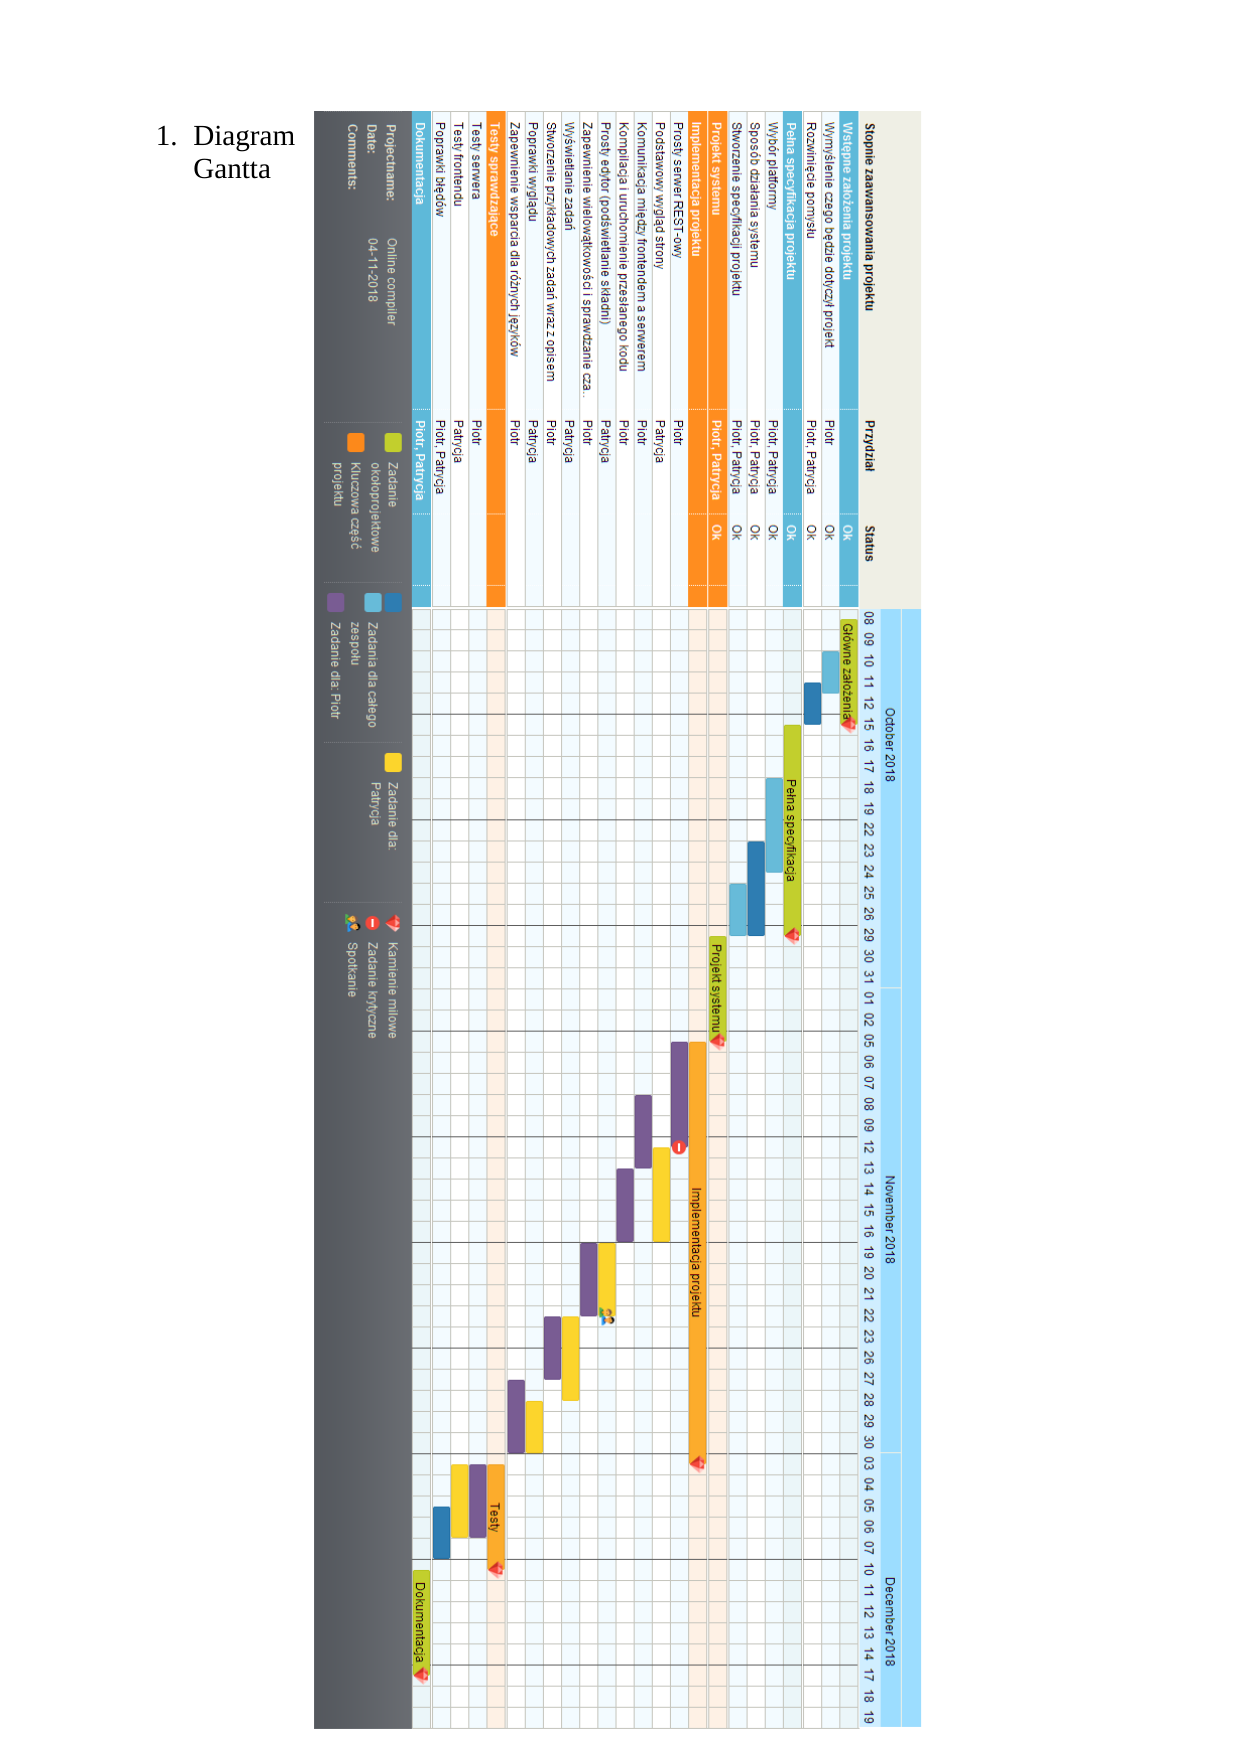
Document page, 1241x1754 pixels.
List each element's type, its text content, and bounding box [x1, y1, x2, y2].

picture [306, 111, 922, 1739]
list [922, 118, 1122, 185]
list Diagram Gantta [156, 118, 306, 185]
